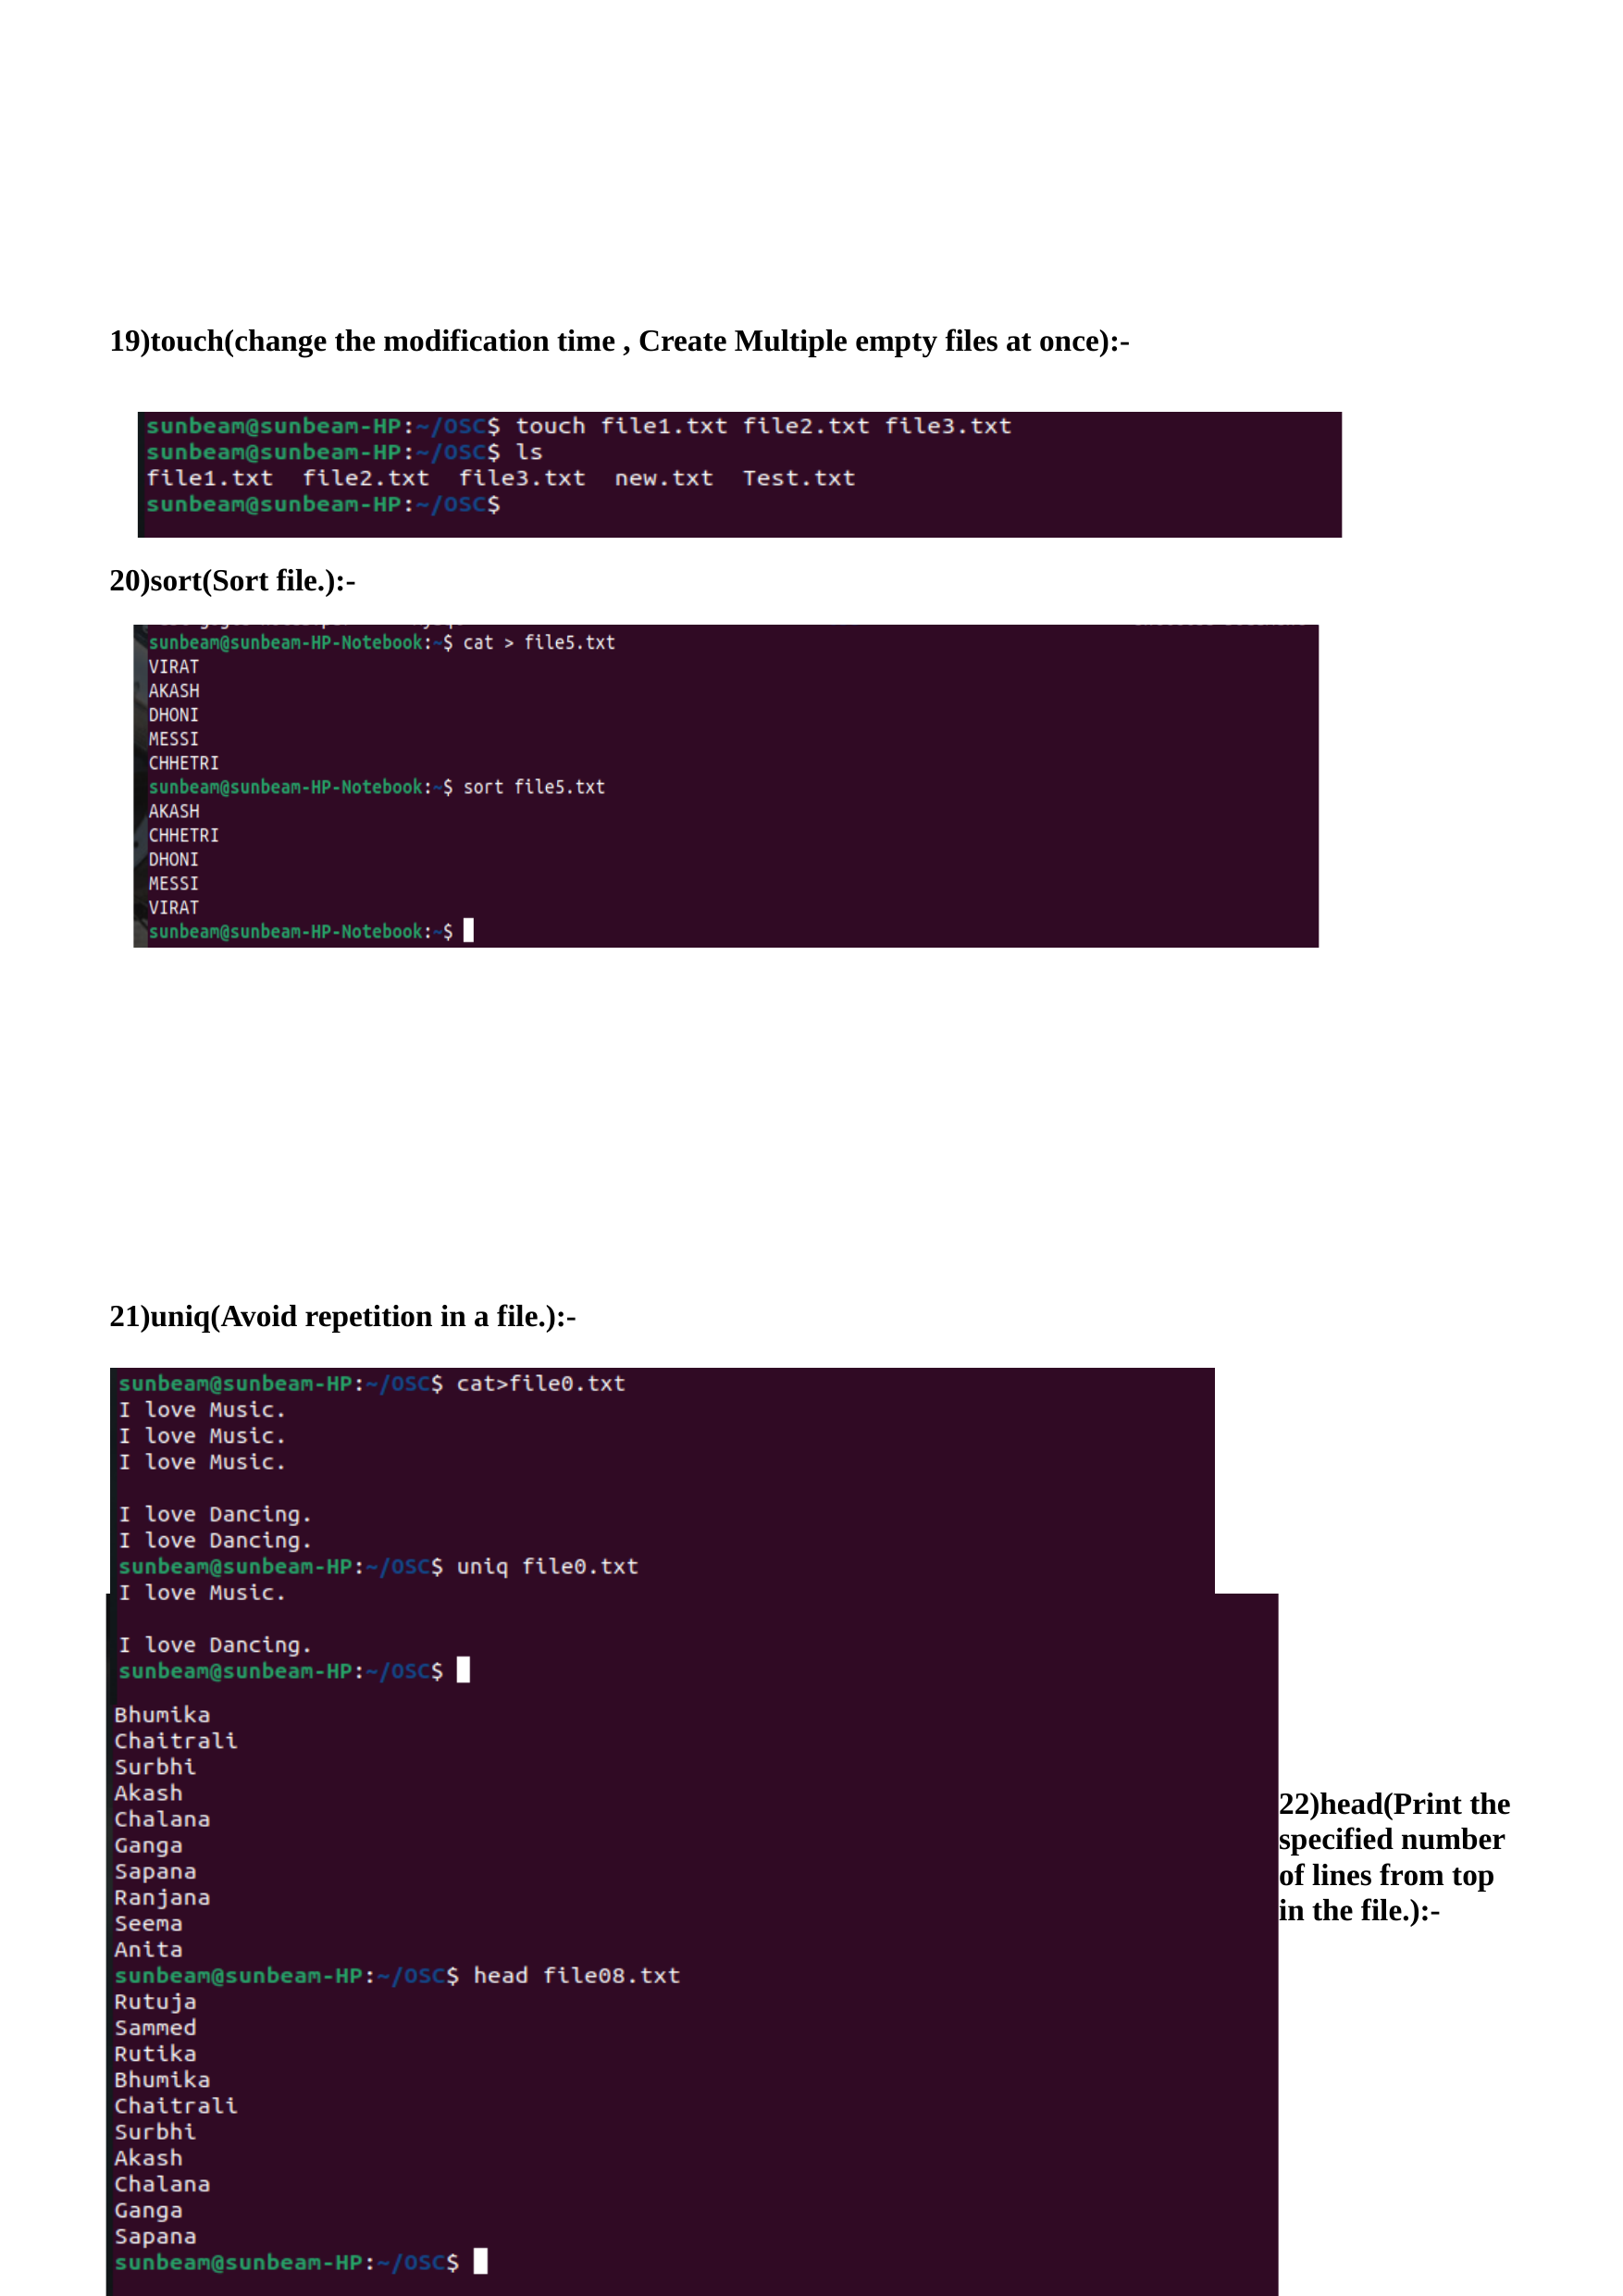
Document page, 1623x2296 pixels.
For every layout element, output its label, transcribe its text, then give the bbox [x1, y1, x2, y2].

text 21)uniq(Avoid repetition in a file.):- [109, 1297, 1514, 1334]
text 20)sort(Sort file.):- [109, 562, 1514, 597]
text 19)touch(change the modification time , Create Multiple empty files at once):- [109, 322, 1514, 357]
text 22)head(Print the specified number of lines from top in the file.):- [1279, 1785, 1514, 1928]
